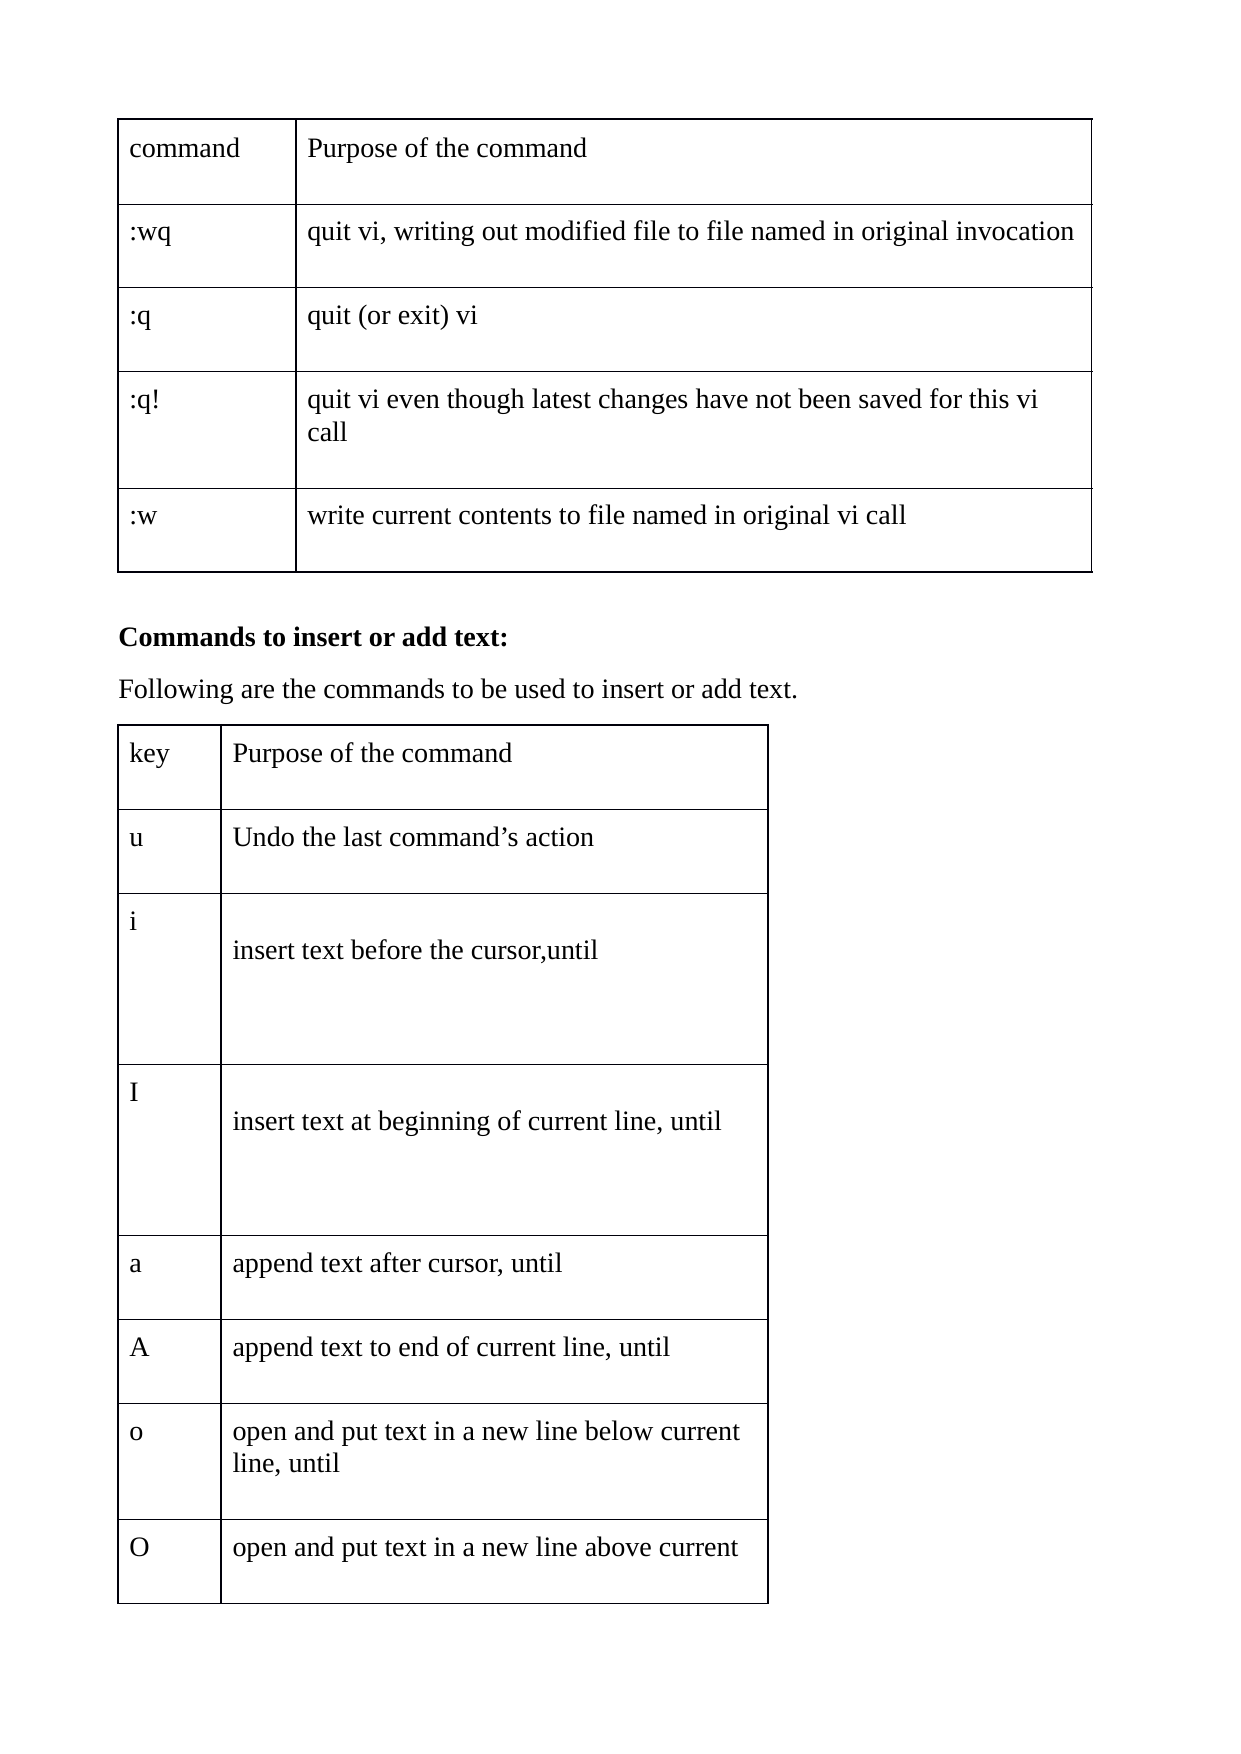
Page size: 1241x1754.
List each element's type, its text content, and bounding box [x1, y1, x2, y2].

table_cell append text to end of current line, until [222, 1320, 767, 1402]
table_cell :wq [119, 205, 295, 287]
table_header Purpose of the command [222, 726, 767, 809]
table_cell :q [119, 288, 295, 371]
table_cell quit vi, writing out modified file to file named in original invocation [297, 205, 1091, 287]
text Following are the commands to be used to insert or add text. [118, 672, 1122, 704]
table_cell i [119, 894, 220, 1064]
table_header command [119, 120, 295, 203]
table_cell o [119, 1404, 220, 1519]
table_cell A [119, 1320, 220, 1402]
table_cell I [119, 1065, 220, 1235]
table_cell a [119, 1236, 220, 1319]
table_cell open and put text in a new line above current [222, 1520, 767, 1603]
table_cell Undo the last command’s action [222, 810, 767, 893]
table_cell quit (or exit) vi [297, 288, 1091, 371]
table_cell :q! [119, 372, 295, 487]
table_cell open and put text in a new line below current line, until [222, 1404, 767, 1519]
table_cell write current contents to file named in original vi call [297, 489, 1091, 571]
table_cell u [119, 810, 220, 893]
table_cell O [119, 1520, 220, 1603]
table_cell append text after cursor, until [222, 1236, 767, 1319]
table_cell insert text before the cursor,until [222, 894, 767, 1064]
table_cell quit vi even though latest changes have not been saved for this vi call [297, 372, 1091, 487]
text Commands to insert or add text: [118, 620, 1122, 653]
table_cell :w [119, 489, 295, 571]
table_cell insert text at beginning of current line, until [222, 1065, 767, 1235]
table_header Purpose of the command [297, 120, 1091, 203]
table_header key [119, 726, 220, 809]
